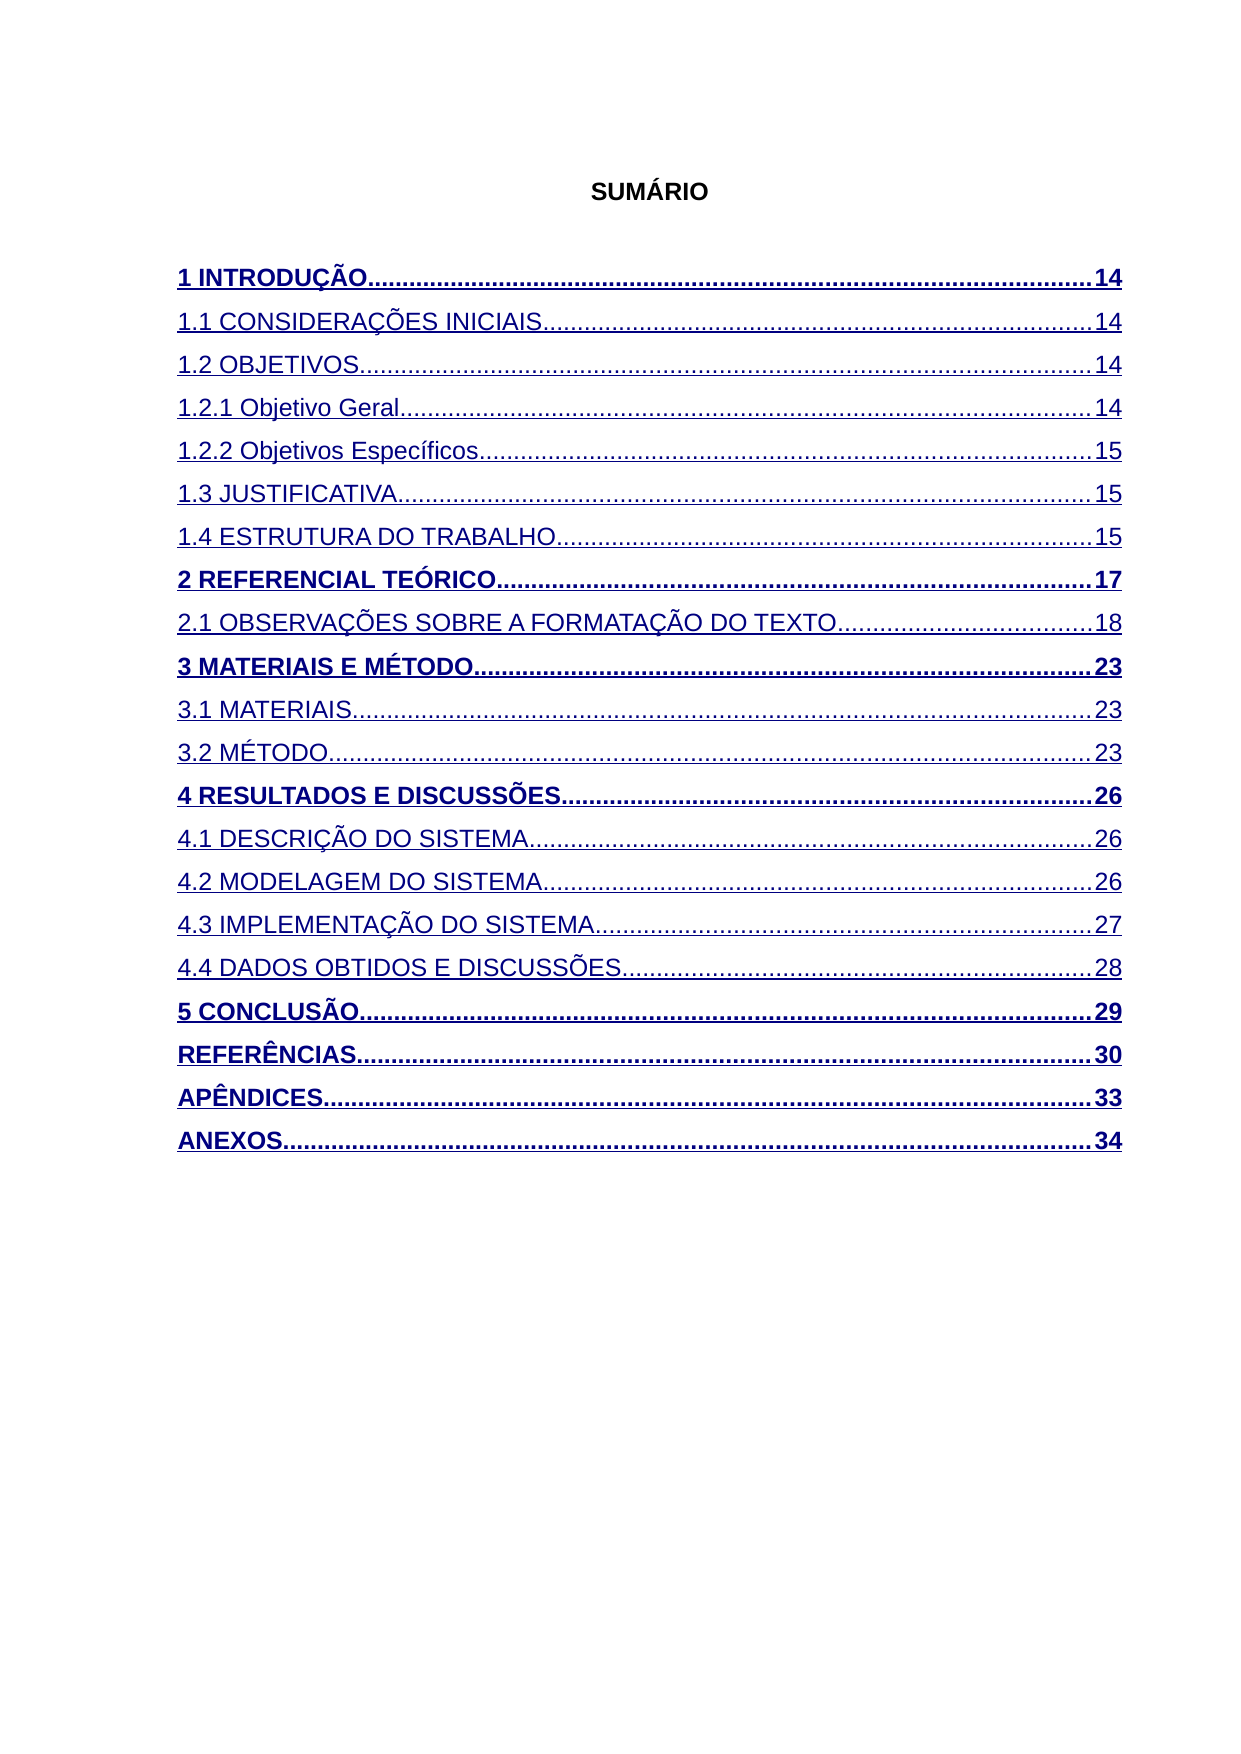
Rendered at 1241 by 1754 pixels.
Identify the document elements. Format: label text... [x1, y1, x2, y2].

text REFERÊNCIAS 30 [177, 1040, 1122, 1065]
text 1.3 JUSTIFICATIVA 15 [177, 479, 1122, 504]
text ANEXOS 34 [177, 1126, 1122, 1151]
text 4.4 DADOS OBTIDOS E DISCUSSÕES 28 [177, 953, 1122, 978]
text 4.2 MODELAGEM DO SISTEMA 26 [177, 867, 1122, 892]
text SUMÁRIO [177, 177, 1122, 206]
text 1.2 OBJETIVOS 14 [177, 350, 1122, 375]
text 5 CONCLUSÃO 29 [177, 997, 1122, 1021]
text 4 RESULTADOS E DISCUSSÕES 26 [177, 781, 1122, 806]
text APÊNDICES 33 [177, 1083, 1122, 1108]
text 4.1 DESCRIÇÃO DO SISTEMA 26 [177, 824, 1122, 849]
text 1.2.2 Objetivos Específicos 15 [177, 436, 1122, 461]
text 1.1 CONSIDERAÇÕES INICIAIS 14 [177, 307, 1122, 331]
text 3.1 MATERIAIS 23 [177, 695, 1122, 720]
text 2 REFERENCIAL TEÓRICO 17 [177, 565, 1122, 590]
text 1.2.1 Objetivo Geral 14 [177, 393, 1122, 418]
text 3.2 MÉTODO 23 [177, 738, 1122, 763]
text 4.3 IMPLEMENTAÇÃO DO SISTEMA 27 [177, 910, 1122, 935]
text 3 MATERIAIS E MÉTODO 23 [177, 652, 1122, 676]
text 2.1 OBSERVAÇÕES SOBRE A FORMATAÇÃO DO TEXTO 18 [177, 608, 1122, 633]
text 1.4 ESTRUTURA DO TRABALHO 15 [177, 522, 1122, 547]
text 1 INTRODUÇÃO 14 [177, 263, 1122, 288]
